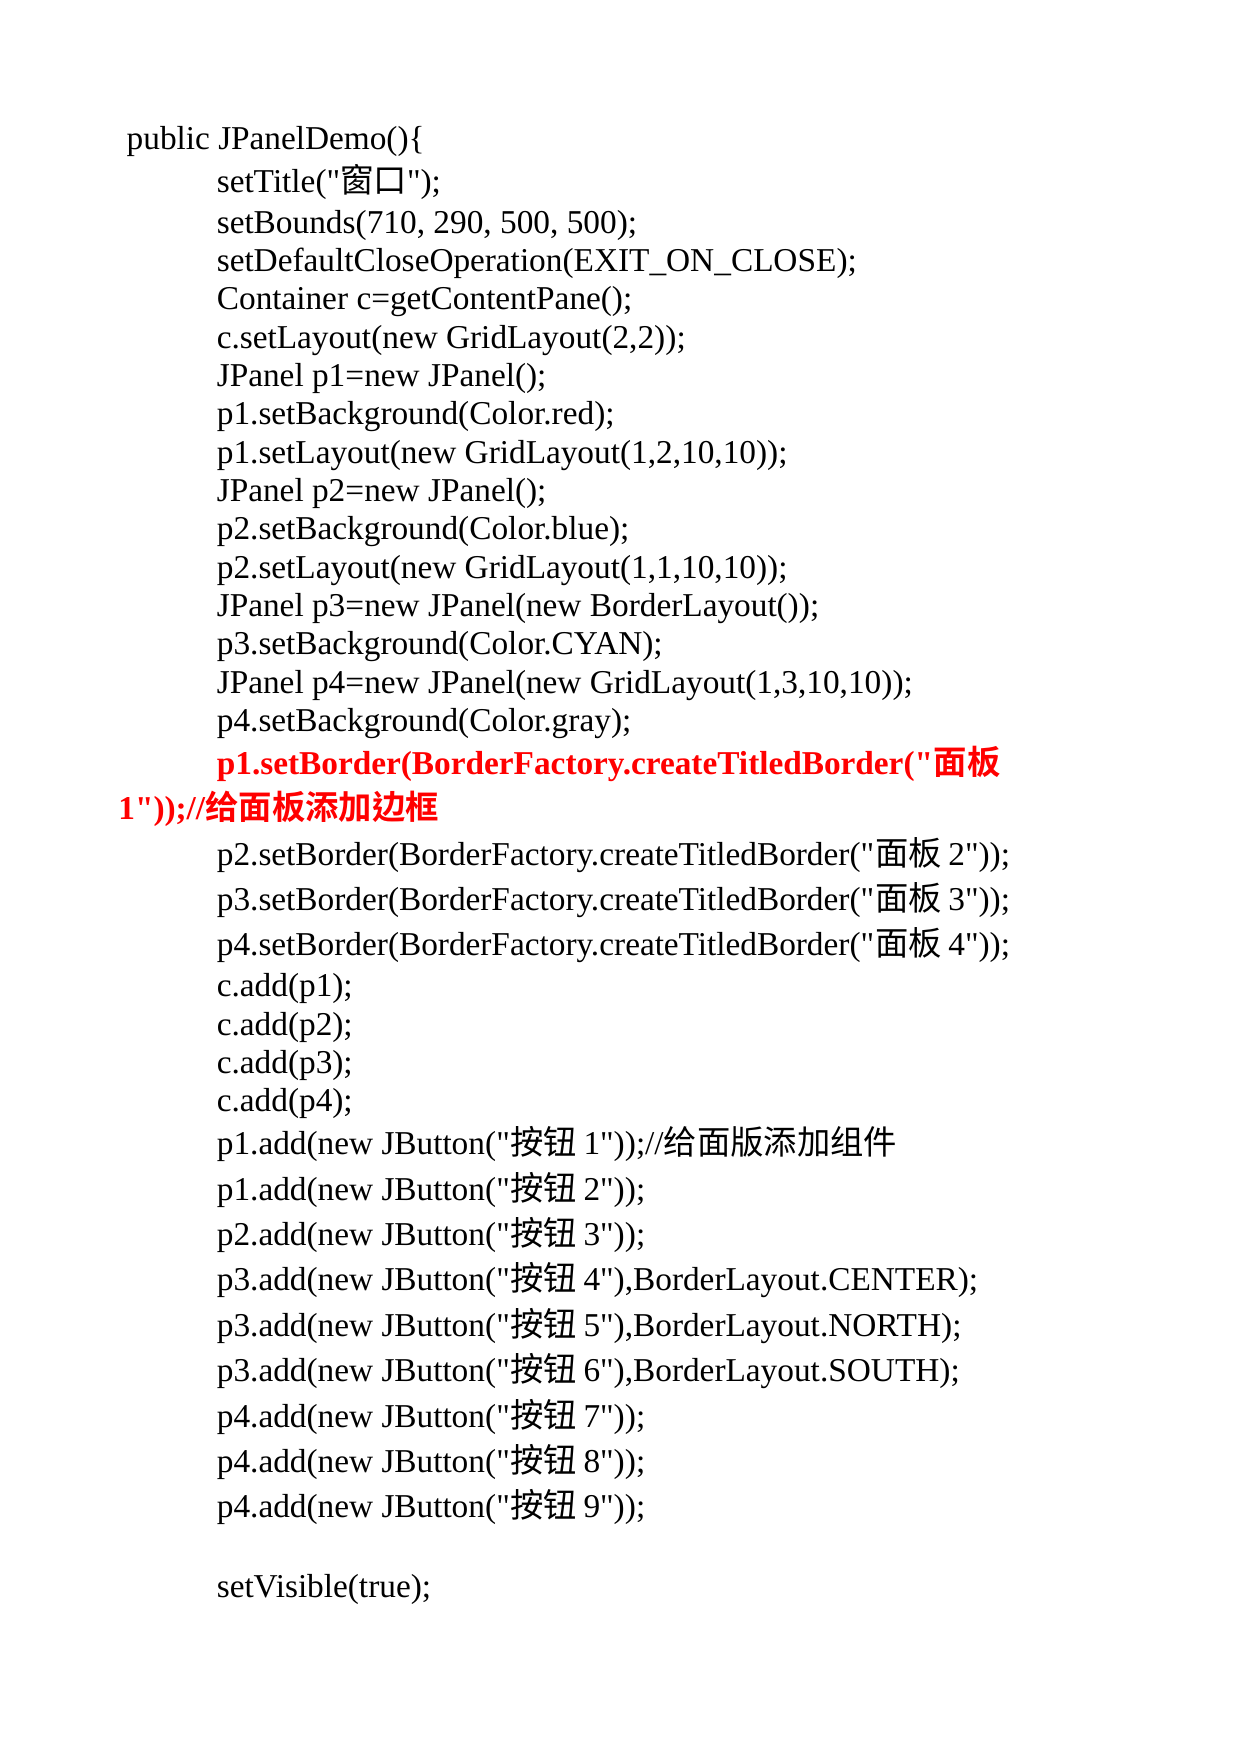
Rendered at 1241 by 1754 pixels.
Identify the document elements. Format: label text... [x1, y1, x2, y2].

text p4.setBorder(BorderFactory.createTitledBorder("面板4")); [118, 920, 1122, 966]
text p3.add(new JButton("按钮4"),BorderLayout.CENTER); [118, 1255, 1122, 1301]
text c.setLayout(new GridLayout(2,2)); [118, 317, 1122, 355]
text setTitle("窗口"); [118, 156, 1122, 202]
text p2.add(new JButton("按钮3")); [118, 1210, 1122, 1255]
text c.add(p2); [118, 1004, 1122, 1042]
text p1.setLayout(new GridLayout(1,2,10,10)); [118, 432, 1122, 470]
text p3.add(new JButton("按钮5"),BorderLayout.NORTH); [118, 1301, 1122, 1346]
text p3.setBackground(Color.CYAN); [118, 623, 1122, 662]
text c.add(p3); [118, 1042, 1122, 1081]
text p4.add(new JButton("按钮9")); [118, 1482, 1122, 1528]
text p3.setBorder(BorderFactory.createTitledBorder("面板3")); [118, 875, 1122, 920]
text p2.setBackground(Color.blue); [118, 508, 1122, 547]
text JPanel p1=new JPanel(); [118, 355, 1122, 393]
text p1.add(new JButton("按钮2")); [118, 1164, 1122, 1210]
text setVisible(true); [118, 1566, 1122, 1604]
text p4.setBackground(Color.gray); [118, 700, 1122, 738]
text p2.setBorder(BorderFactory.createTitledBorder("面板2")); [118, 829, 1122, 875]
text JPanel p3=new JPanel(new BorderLayout()); [118, 585, 1122, 623]
text c.add(p4); [118, 1081, 1122, 1119]
text Container c=getContentPane(); [118, 278, 1122, 317]
text p2.setLayout(new GridLayout(1,1,10,10)); [118, 547, 1122, 585]
text p4.add(new JButton("按钮8")); [118, 1437, 1122, 1482]
text p3.add(new JButton("按钮6"),BorderLayout.SOUTH); [118, 1346, 1122, 1391]
text JPanel p2=new JPanel(); [118, 470, 1122, 508]
text setBounds(710, 290, 500, 500); [118, 202, 1122, 240]
text p1.add(new JButton("按钮1"));//给面版添加组件 [118, 1119, 1122, 1164]
text p4.add(new JButton("按钮7")); [118, 1391, 1122, 1437]
text p1.setBorder(BorderFactory.createTitledBorder("面板1"));//给面板添加边框 [118, 738, 1122, 829]
text setDefaultCloseOperation(EXIT_ON_CLOSE); [118, 240, 1122, 278]
text JPanel p4=new JPanel(new GridLayout(1,3,10,10)); [118, 662, 1122, 700]
text p1.setBackground(Color.red); [118, 393, 1122, 432]
text public JPanelDemo(){ [118, 118, 1122, 156]
text c.add(p1); [118, 966, 1122, 1004]
